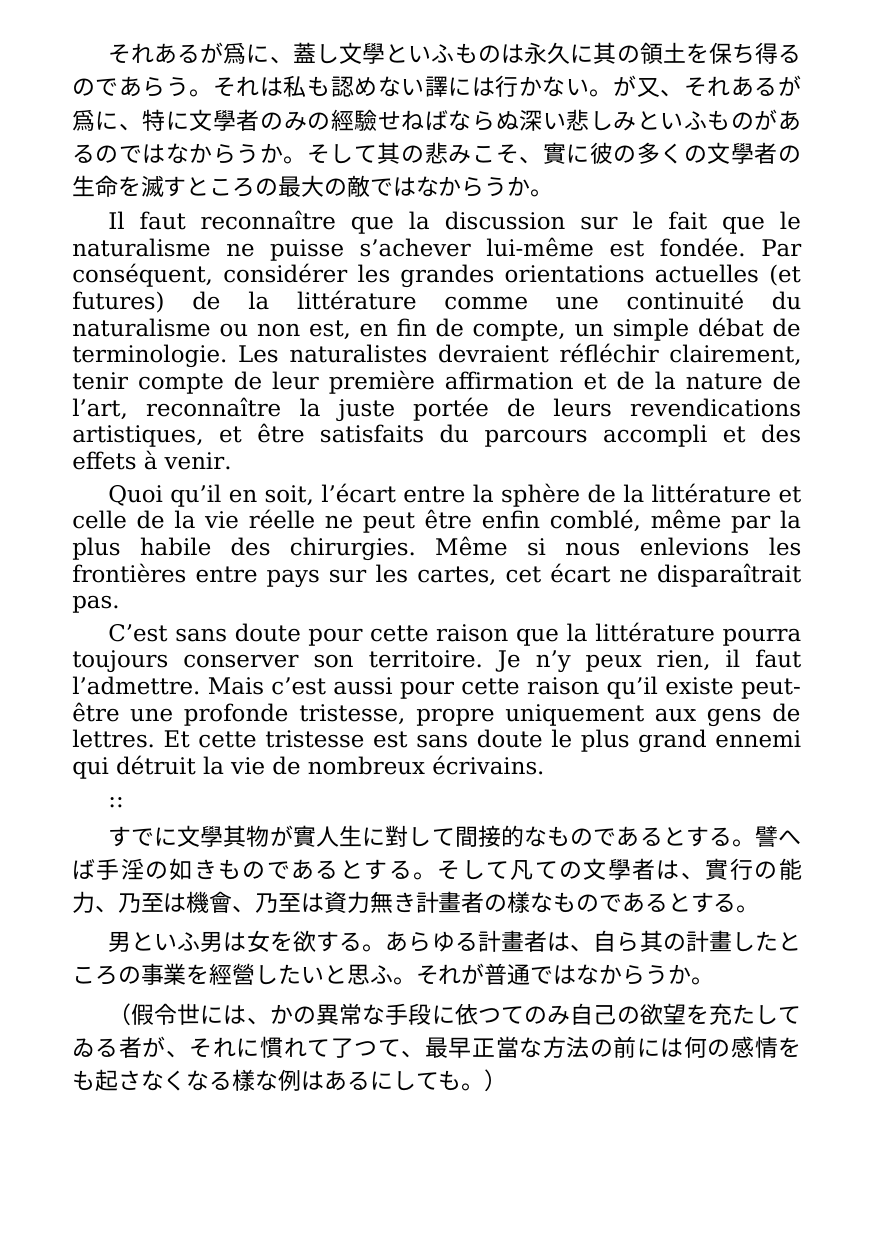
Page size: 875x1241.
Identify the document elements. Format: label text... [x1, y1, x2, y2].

text C’est sans doute pour cette raison que la littérature pourra toujours conserver son territoire. Je n’y peux rien, il faut l’admettre. Mais c’est aussi pour cette raison qu’il existe peut-être une profonde tristesse, propre uniquement aux gens de lettres. Et cette tristesse est sans doute le plus grand ennemi qui détruit la vie de nombreux écrivains. [72, 620, 802, 780]
text 男といふ男は女を欲する。あらゆる計畫者は、自ら其の計畫したところの事業を經營したいと思ふ。それが普通ではなからうか。 [72, 924, 802, 991]
text :: [72, 786, 802, 813]
text Quoi qu’il en soit, l’écart entre la sphère de la littérature et celle de la vie réelle ne peut être enfin comblé, même par la plus habile des chirurgies. Même si nous enlevions les frontières entre pays sur les cartes, cet écart ne disparaîtrait pas. [72, 481, 802, 614]
text すでに文學其物が實人生に對して間接的なものであるとする。譬へば手淫の如きものであるとする。そして凡ての文學者は、實行の能力、乃至は機會、乃至は資力無き計畫者の樣なものであるとする。 [72, 818, 802, 918]
text それあるが爲に、蓋し文學といふものは永久に其の領土を保ち得るのであらう。それは私も認めない譯には行かない。が又、それあるが爲に、特に文學者のみの經驗せねばならぬ深い悲しみといふものがあるのではなからうか。そして其の悲みこそ、實に彼の多くの文學者の生命を滅すところの最大の敵ではなからうか。 [72, 36, 802, 202]
text Il faut reconnaître que la discussion sur le fait que le naturalisme ne puisse s’achever lui-même est fondée. Par conséquent, considérer les grandes orientations actuelles (et futures) de la littérature comme une continuité du naturalisme ou non est, en fin de compte, un simple débat de terminologie. Les naturalistes devraient réfléchir clairement, tenir compte de leur première affirmation et de la nature de l’art, reconnaître la juste portée de leurs revendications artistiques, et être satisfaits du parcours accompli et des effets à venir. [72, 208, 802, 475]
text （假令世には、かの異常な手段に依つてのみ自己の欲望を充たしてゐる者が、それに慣れて了つて、最早正當な方法の前には何の感情をも起さなくなる樣な例はあるにしても。） [72, 997, 802, 1096]
